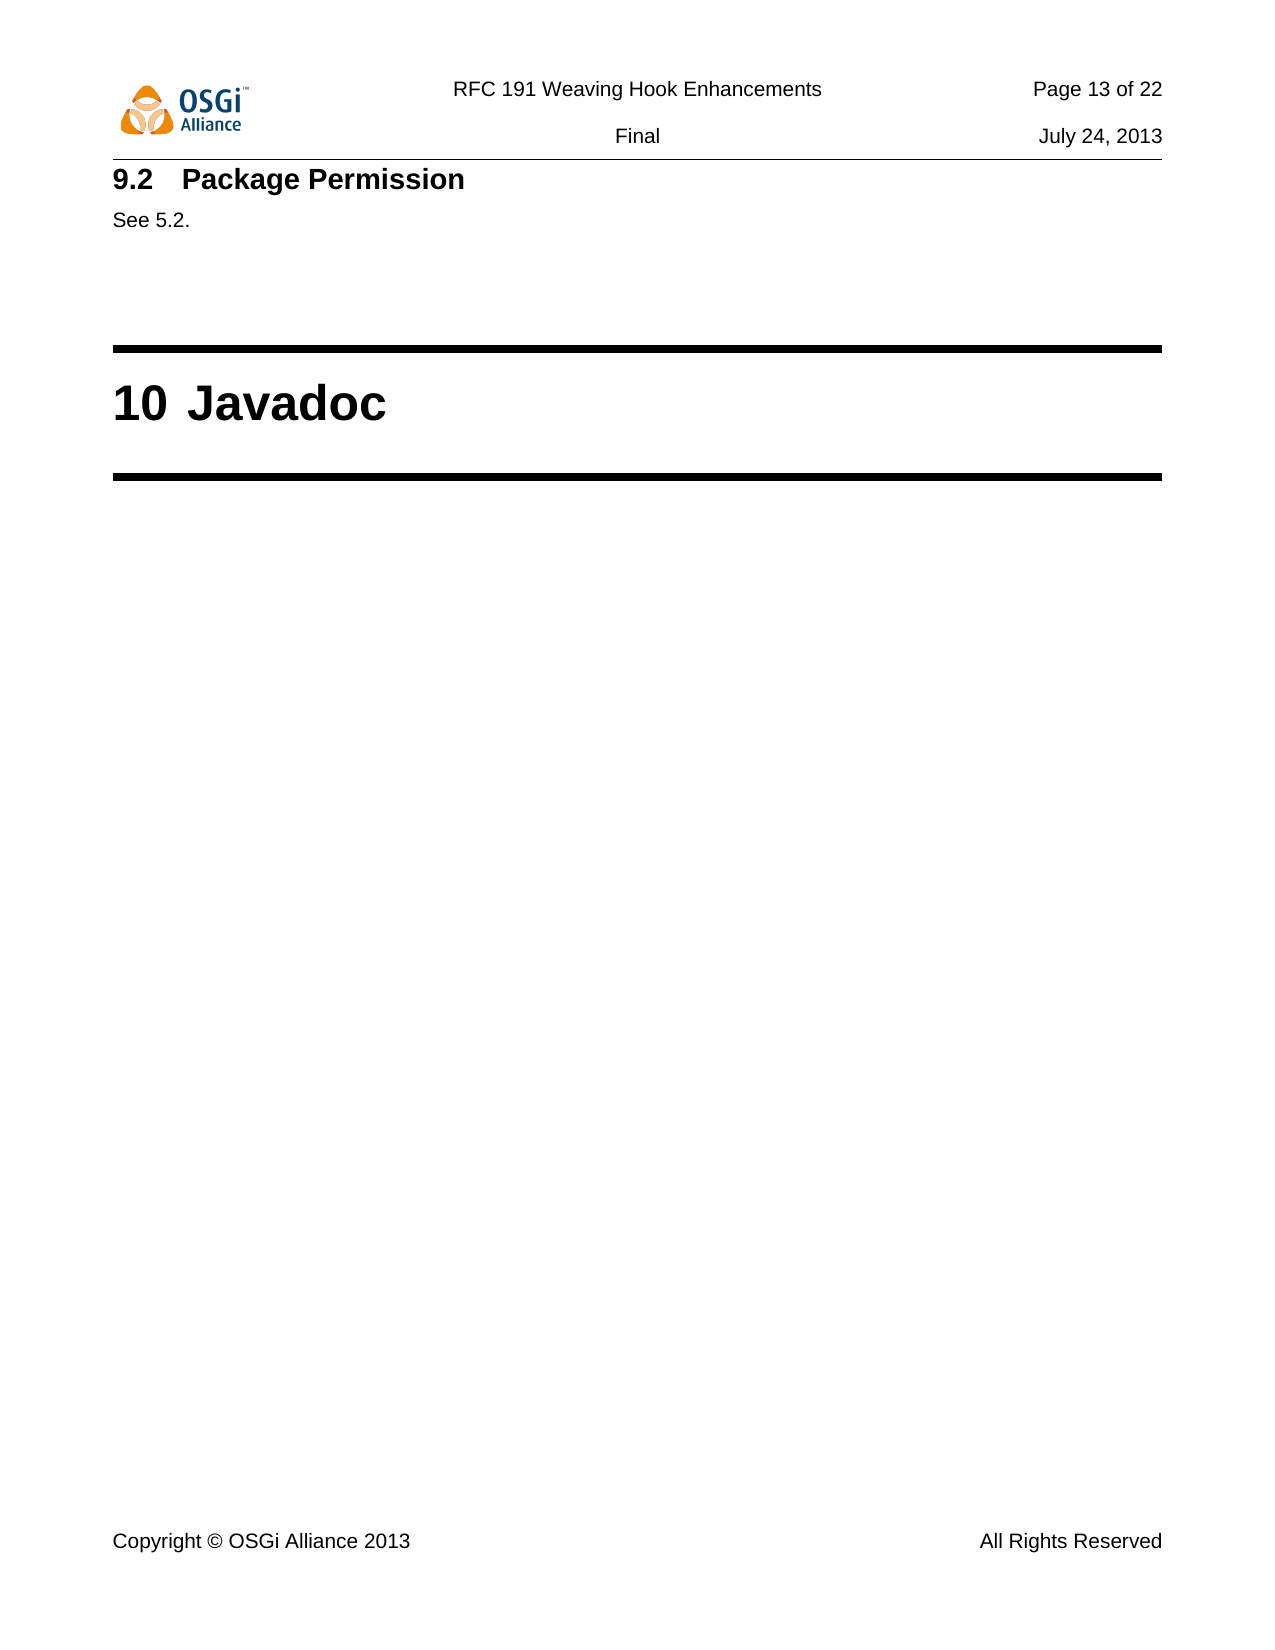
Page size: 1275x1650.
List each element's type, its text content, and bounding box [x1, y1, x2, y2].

subtitle Javadoc [112, 346, 1162, 481]
picture [113, 78, 257, 142]
text See 5.2. [112, 208, 1162, 232]
subtitle Package Permission [112, 160, 1162, 196]
